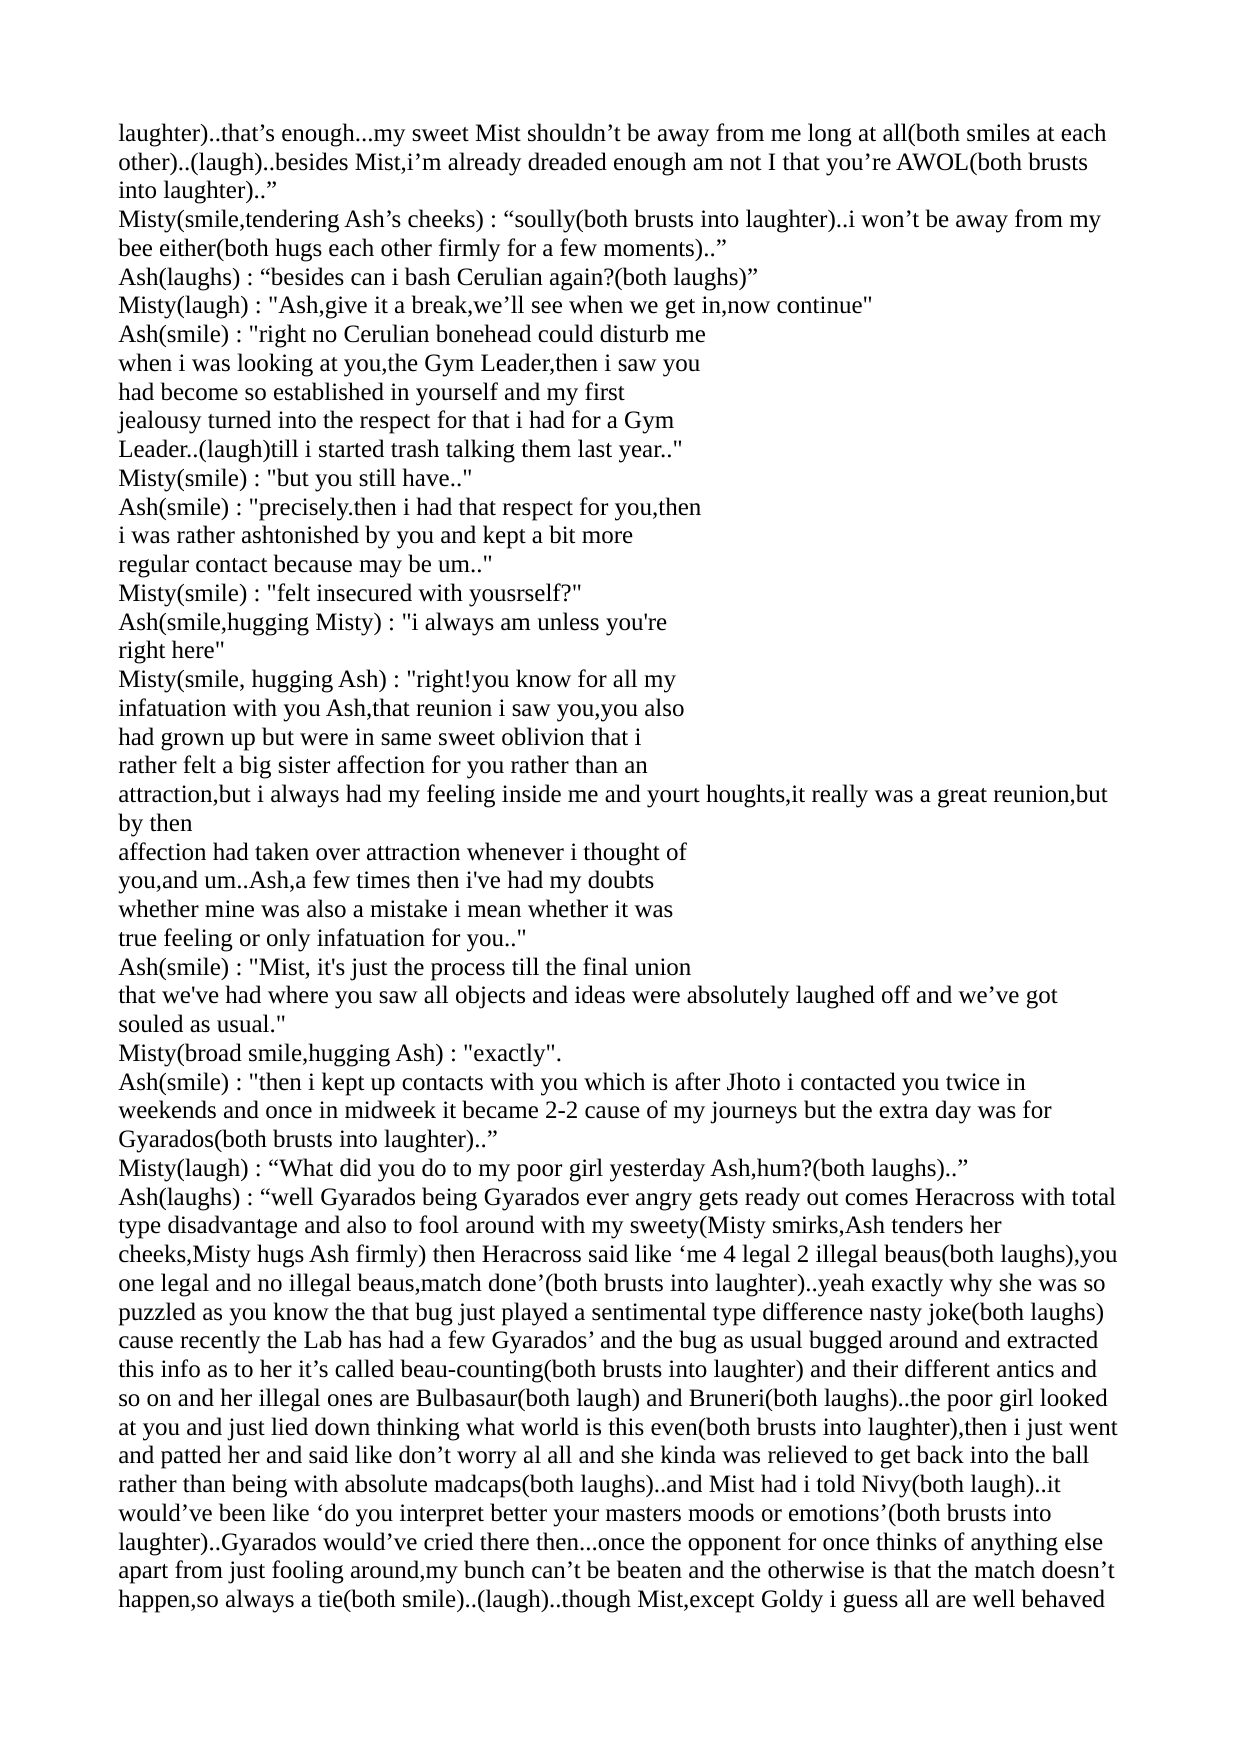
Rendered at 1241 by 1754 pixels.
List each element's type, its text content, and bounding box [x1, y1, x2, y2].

text that we've had where you saw all objects and ideas were absolutely laughed off and we’ve got souled as usual." [118, 981, 1122, 1038]
text Misty(smile, hugging Ash) : "right!you know for all my [118, 664, 1122, 693]
text Ash(smile) : "Mist, it's just the process till the final union [118, 952, 1122, 981]
text rather felt a big sister affection for you rather than an [118, 751, 1122, 779]
text Misty(broad smile,hugging Ash) : "exactly". [118, 1038, 1122, 1067]
text Ash(smile,hugging Misty) : "i always am unless you're [118, 607, 1122, 636]
text regular contact because may be um.." [118, 549, 1122, 578]
text jealousy turned into the respect for that i had for a Gym [118, 406, 1122, 434]
text Misty(smile) : "felt insecured with yousrself?" [118, 578, 1122, 607]
text had grown up but were in same sweet oblivion that i [118, 722, 1122, 751]
text affection had taken over attraction whenever i thought of [118, 837, 1122, 866]
text when i was looking at you,the Gym Leader,then i saw you [118, 348, 1122, 377]
text you,and um..Ash,a few times then i've had my doubts [118, 866, 1122, 894]
text true feeling or only infatuation for you.." [118, 923, 1122, 952]
text Leader..(laugh)till i started trash talking them last year.." [118, 434, 1122, 463]
text Ash(smile) : "right no Cerulian bonehead could disturb me [118, 319, 1122, 348]
text attraction,but i always had my feeling inside me and yourt houghts,it really was a great reunion,but by then [118, 779, 1122, 837]
text right here" [118, 636, 1122, 664]
text i was rather ashtonished by you and kept a bit more [118, 521, 1122, 549]
text Misty(laugh) : "Ash,give it a break,we’ll see when we get in,now continue" [118, 291, 1122, 319]
text infatuation with you Ash,that reunion i saw you,you also [118, 693, 1122, 722]
text had become so established in yourself and my first [118, 377, 1122, 406]
text Ash(smile) : "then i kept up contacts with you which is after Jhoto i contacted you twice in weekends and once in midweek it became 2-2 cause of my journeys but the extra day was for Gyarados(both brusts into laughter)..” [118, 1067, 1122, 1153]
text Ash(smile) : "precisely.then i had that respect for you,then [118, 492, 1122, 521]
text Misty(smile) : "but you still have.." [118, 463, 1122, 492]
text Misty(laugh) : “What did you do to my poor girl yesterday Ash,hum?(both laughs)..” [118, 1153, 1122, 1182]
text whether mine was also a mistake i mean whether it was [118, 894, 1122, 923]
text Ash(laughs) : “besides can i bash Cerulian again?(both laughs)” [118, 262, 1122, 291]
text Misty(smile,tendering Ash’s cheeks) : “soully(both brusts into laughter)..i won’t be away from my bee either(both hugs each other firmly for a few moments)..” [118, 204, 1122, 262]
text Ash(laughs) : “well Gyarados being Gyarados ever angry gets ready out comes Heracross with total type disadvantage and also to fool around with my sweety(Misty smirks,Ash tenders her cheeks,Misty hugs Ash firmly) then Heracross said like ‘me 4 legal 2 illegal beaus(both laughs),you one legal and no illegal beaus,match done’(both brusts into laughter)..yeah exactly why she was so puzzled as you know the that bug just played a sentimental type difference nasty joke(both laughs) cause recently the Lab has had a few Gyarados’ and the bug as usual bugged around and extracted this info as to her it’s called beau-counting(both brusts into laughter) and their different antics and so on and her illegal ones are Bulbasaur(both laugh) and Bruneri(both laughs)..the poor girl looked at you and just lied down thinking what world is this even(both brusts into laughter),then i just went and patted her and said like don’t worry al all and she kinda was relieved to get back into the ball rather than being with absolute madcaps(both laughs)..and Mist had i told Nivy(both laugh)..it would’ve been like ‘do you interpret better your masters moods or emotions’(both brusts into laughter)..Gyarados would’ve cried there then...once the opponent for once thinks of anything else apart from just fooling around,my bunch can’t be beaten and the otherwise is that the match doesn’t happen,so always a tie(both smile)..(laugh)..though Mist,except Goldy i guess all are well behaved [118, 1182, 1122, 1613]
text laughter)..that’s enough...my sweet Mist shouldn’t be away from me long at all(both smiles at each other)..(laugh)..besides Mist,i’m already dreaded enough am not I that you’re AWOL(both brusts into laughter)..” [118, 118, 1122, 204]
